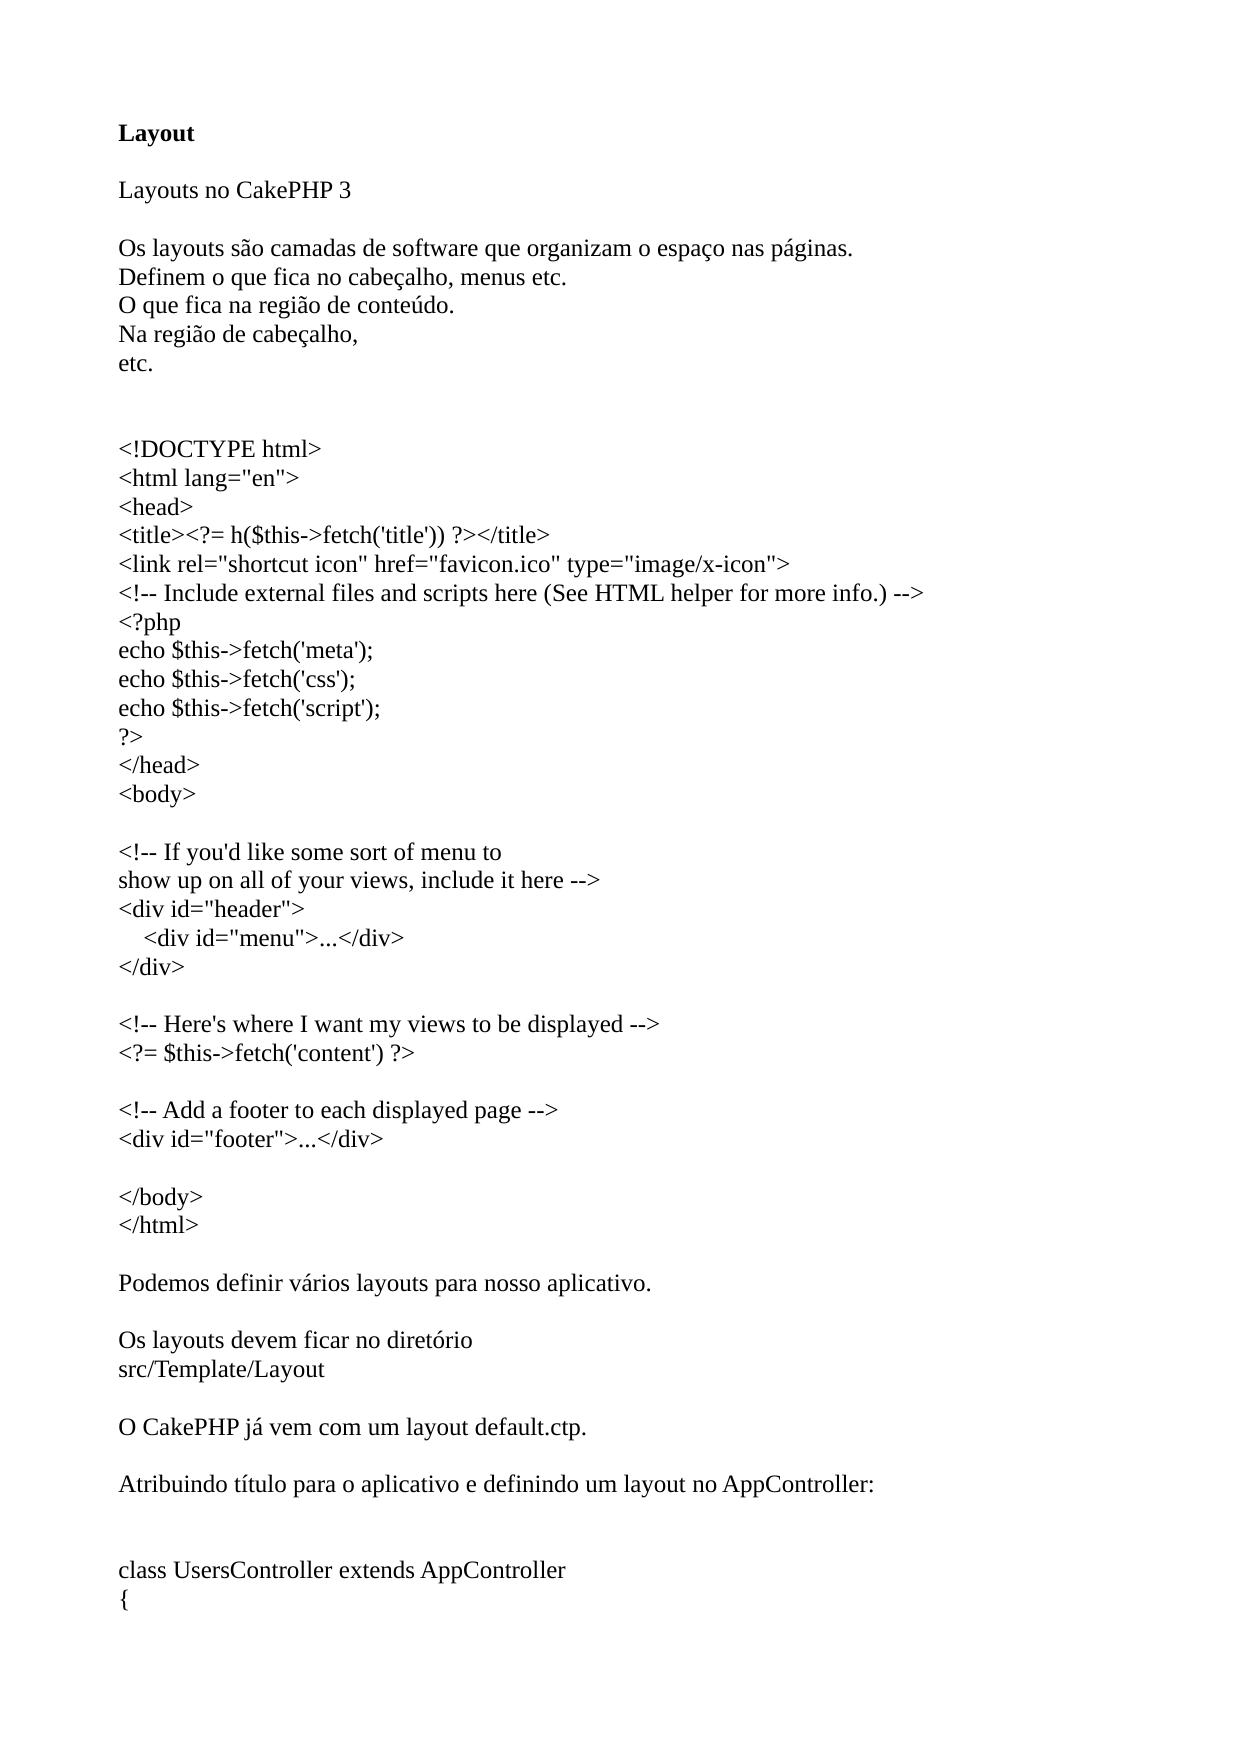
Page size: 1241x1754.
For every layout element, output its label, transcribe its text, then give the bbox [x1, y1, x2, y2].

text </div> [118, 952, 1122, 981]
text class UsersController extends AppController [118, 1556, 1122, 1584]
text <head> [118, 492, 1122, 521]
text <link rel="shortcut icon" href="favicon.ico" type="image/x-icon"> [118, 549, 1122, 578]
text <!-- Include external files and scripts here (See HTML helper for more info.) --> [118, 578, 1122, 607]
text Os layouts devem ficar no diretório [118, 1326, 1122, 1354]
text Na região de cabeçalho, [118, 319, 1122, 348]
text </head> [118, 751, 1122, 779]
text echo $this->fetch('meta'); [118, 636, 1122, 664]
text Atribuindo título para o aplicativo e definindo um layout no AppController: [118, 1469, 1122, 1498]
text <!-- Here's where I want my views to be displayed --> [118, 1009, 1122, 1038]
text src/Template/Layout [118, 1354, 1122, 1383]
text <div id="menu">...</div> [118, 923, 1122, 952]
text Podemos definir vários layouts para nosso aplicativo. [118, 1268, 1122, 1297]
text Definem o que fica no cabeçalho, menus etc. [118, 262, 1122, 291]
text <!-- Add a footer to each displayed page --> [118, 1096, 1122, 1124]
text echo $this->fetch('script'); [118, 693, 1122, 722]
text O CakePHP já vem com um layout default.ctp. [118, 1412, 1122, 1441]
text <html lang="en"> [118, 463, 1122, 492]
text <div id="footer">...</div> [118, 1124, 1122, 1153]
text <?= $this->fetch('content') ?> [118, 1038, 1122, 1067]
text Os layouts são camadas de software que organizam o espaço nas páginas. [118, 233, 1122, 262]
text <title><?= h($this->fetch('title')) ?></title> [118, 521, 1122, 549]
text Layout [118, 118, 1122, 147]
text echo $this->fetch('css'); [118, 664, 1122, 693]
text ?> [118, 722, 1122, 751]
text O que fica na região de conteúdo. [118, 291, 1122, 319]
text </html> [118, 1211, 1122, 1239]
text etc. [118, 348, 1122, 377]
text </body> [118, 1182, 1122, 1211]
text <body> [118, 779, 1122, 808]
text <!-- If you'd like some sort of menu to [118, 837, 1122, 866]
text { [118, 1584, 1122, 1613]
text show up on all of your views, include it here --> [118, 866, 1122, 894]
text <div id="header"> [118, 894, 1122, 923]
text <!DOCTYPE html> [118, 434, 1122, 463]
text Layouts no CakePHP 3 [118, 176, 1122, 204]
text <?php [118, 607, 1122, 636]
